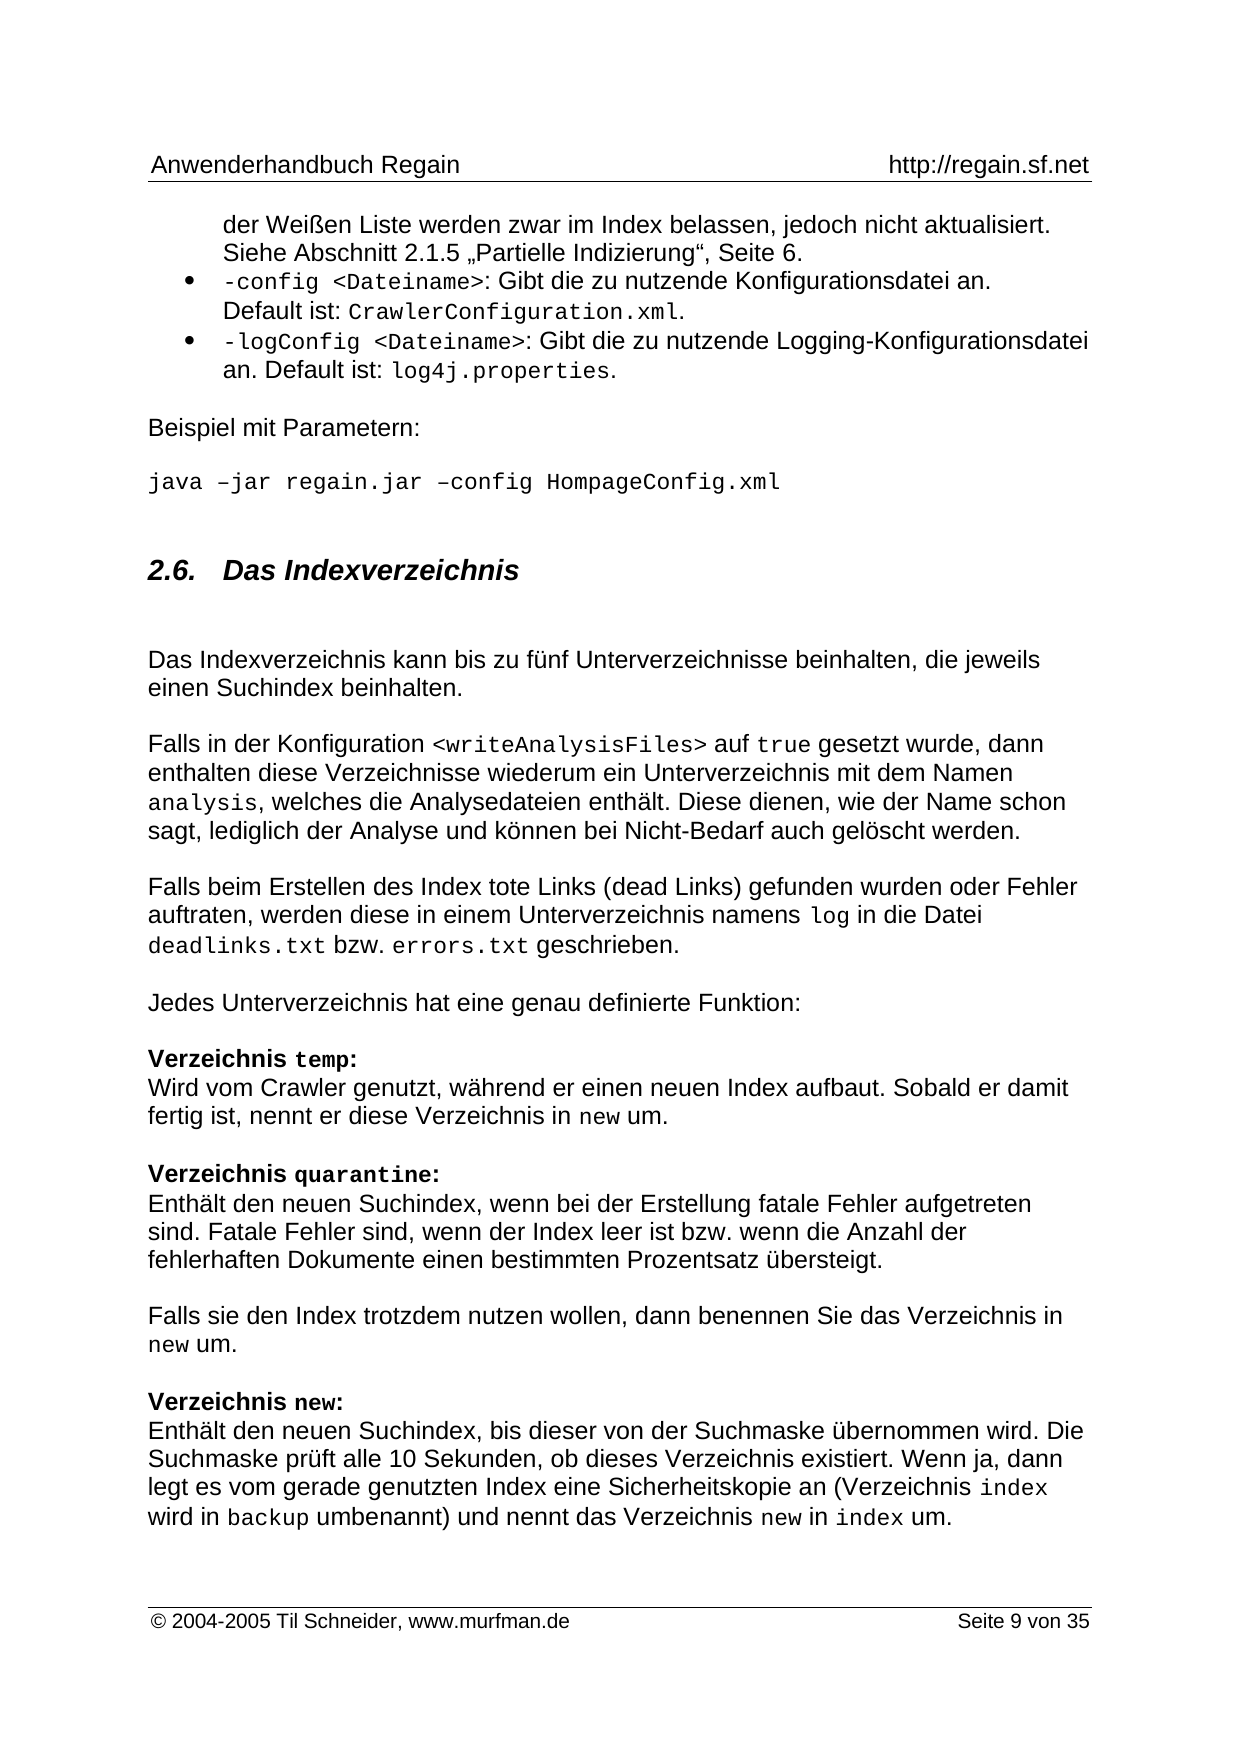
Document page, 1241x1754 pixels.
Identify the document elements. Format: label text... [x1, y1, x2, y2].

list -config <Dateiname>: Gibt die zu nutzende Konfigurationsdatei an. Default ist: CrawlerConfiguration.xml. [185, 267, 1092, 326]
text java –jar regain.jar –config HompageConfig.xml [148, 470, 1092, 496]
text Falls in der Konfiguration <writeAnalysisFiles> auf true gesetzt wurde, dann enthalten diese Verzeichnisse wiederum ein Unterverzeichnis mit dem Namen analysis, welches die Analysedateien enthält. Diese dienen, wie der Name schon sagt, lediglich der Analyse und können bei Nicht-Bedarf auch gelöscht werden. [148, 729, 1092, 845]
text Verzeichnis new: Enthält den neuen Suchindex, bis dieser von der Suchmaske übernommen wird. Die Suchmaske prüft alle 10 Sekunden, ob dieses Verzeichnis existiert. Wenn ja, dann legt es vom gerade genutzten Index eine Sicherheitskopie an (Verzeichnis index wird in backup umbenannt) und nennt das Verzeichnis new in index um. [148, 1387, 1092, 1532]
list -logConfig <Dateiname>: Gibt die zu nutzende Logging-Konfigurationsdatei an. Default ist: log4j.properties. [185, 326, 1092, 386]
text Falls sie den Index trotzdem nutzen wollen, dann benennen Sie das Verzeichnis in new um. [148, 1302, 1092, 1359]
text Das Indexverzeichnis kann bis zu fünf Unterverzeichnisse beinhalten, die jeweils einen Suchindex beinhalten. [148, 645, 1092, 701]
subtitle Das Indexverzeichnis [148, 554, 1092, 586]
list der Weißen Liste werden zwar im Index belassen, jedoch nicht aktualisiert. Siehe Abschnitt 2.1.5 „Partielle Indizierung“, Seite 6. [185, 211, 1092, 267]
text Beispiel mit Parametern: [148, 414, 1092, 442]
text Jedes Unterverzeichnis hat eine genau definierte Funktion: [148, 988, 1092, 1016]
text Verzeichnis quarantine: Enthält den neuen Suchindex, wenn bei der Erstellung fatale Fehler aufgetreten sind. Fatale Fehler sind, wenn der Index leer ist bzw. wenn die Anzahl der fehlerhaften Dokumente einen bestimmten Prozentsatz übersteigt. [148, 1160, 1092, 1273]
text Verzeichnis temp: Wird vom Crawler genutzt, während er einen neuen Index aufbaut. Sobald er damit fertig ist, nennt er diese Verzeichnis in new um. [148, 1044, 1092, 1132]
text Falls beim Erstellen des Index tote Links (dead Links) gefunden wurden oder Fehler auftraten, werden diese in einem Unterverzeichnis namens log in die Datei deadlinks.txt bzw. errors.txt geschrieben. [148, 873, 1092, 960]
